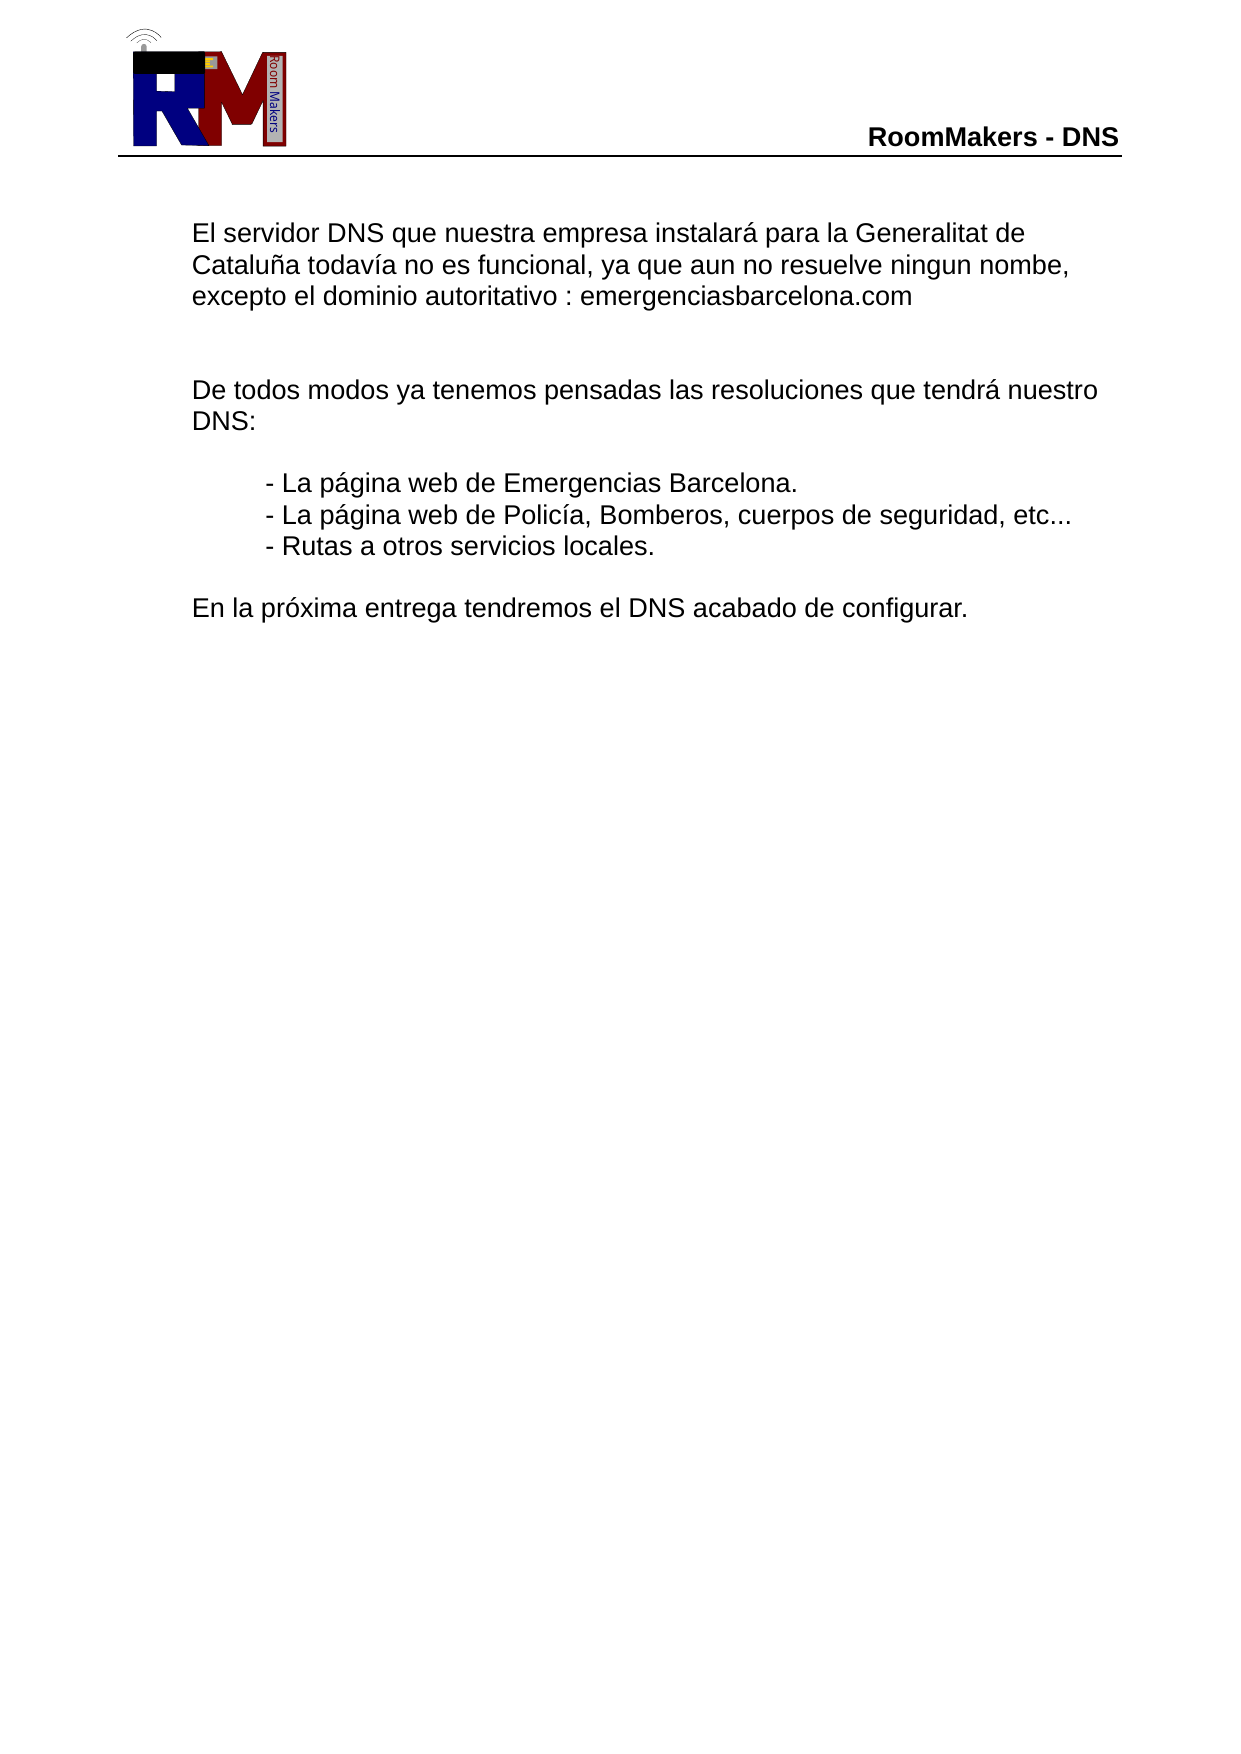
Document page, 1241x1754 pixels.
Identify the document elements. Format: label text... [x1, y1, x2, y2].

text En la próxima entrega tendremos el DNS acabado de configurar. [118, 592, 1122, 624]
text - Rutas a otros servicios locales. [118, 530, 1122, 561]
text El servidor DNS que nuestra empresa instalará para la Generalitat de Cataluña todavía no es funcional, ya que aun no resuelve ningun nombe, excepto el dominio autoritativo : emergenciasbarcelona.com [118, 217, 1122, 311]
text De todos modos ya tenemos pensadas las resoluciones que tendrá nuestro DNS: [118, 374, 1122, 436]
text - La página web de Policía, Bomberos, cuerpos de seguridad, etc... [118, 499, 1122, 530]
text - La página web de Emergencias Barcelona. [118, 467, 1122, 499]
